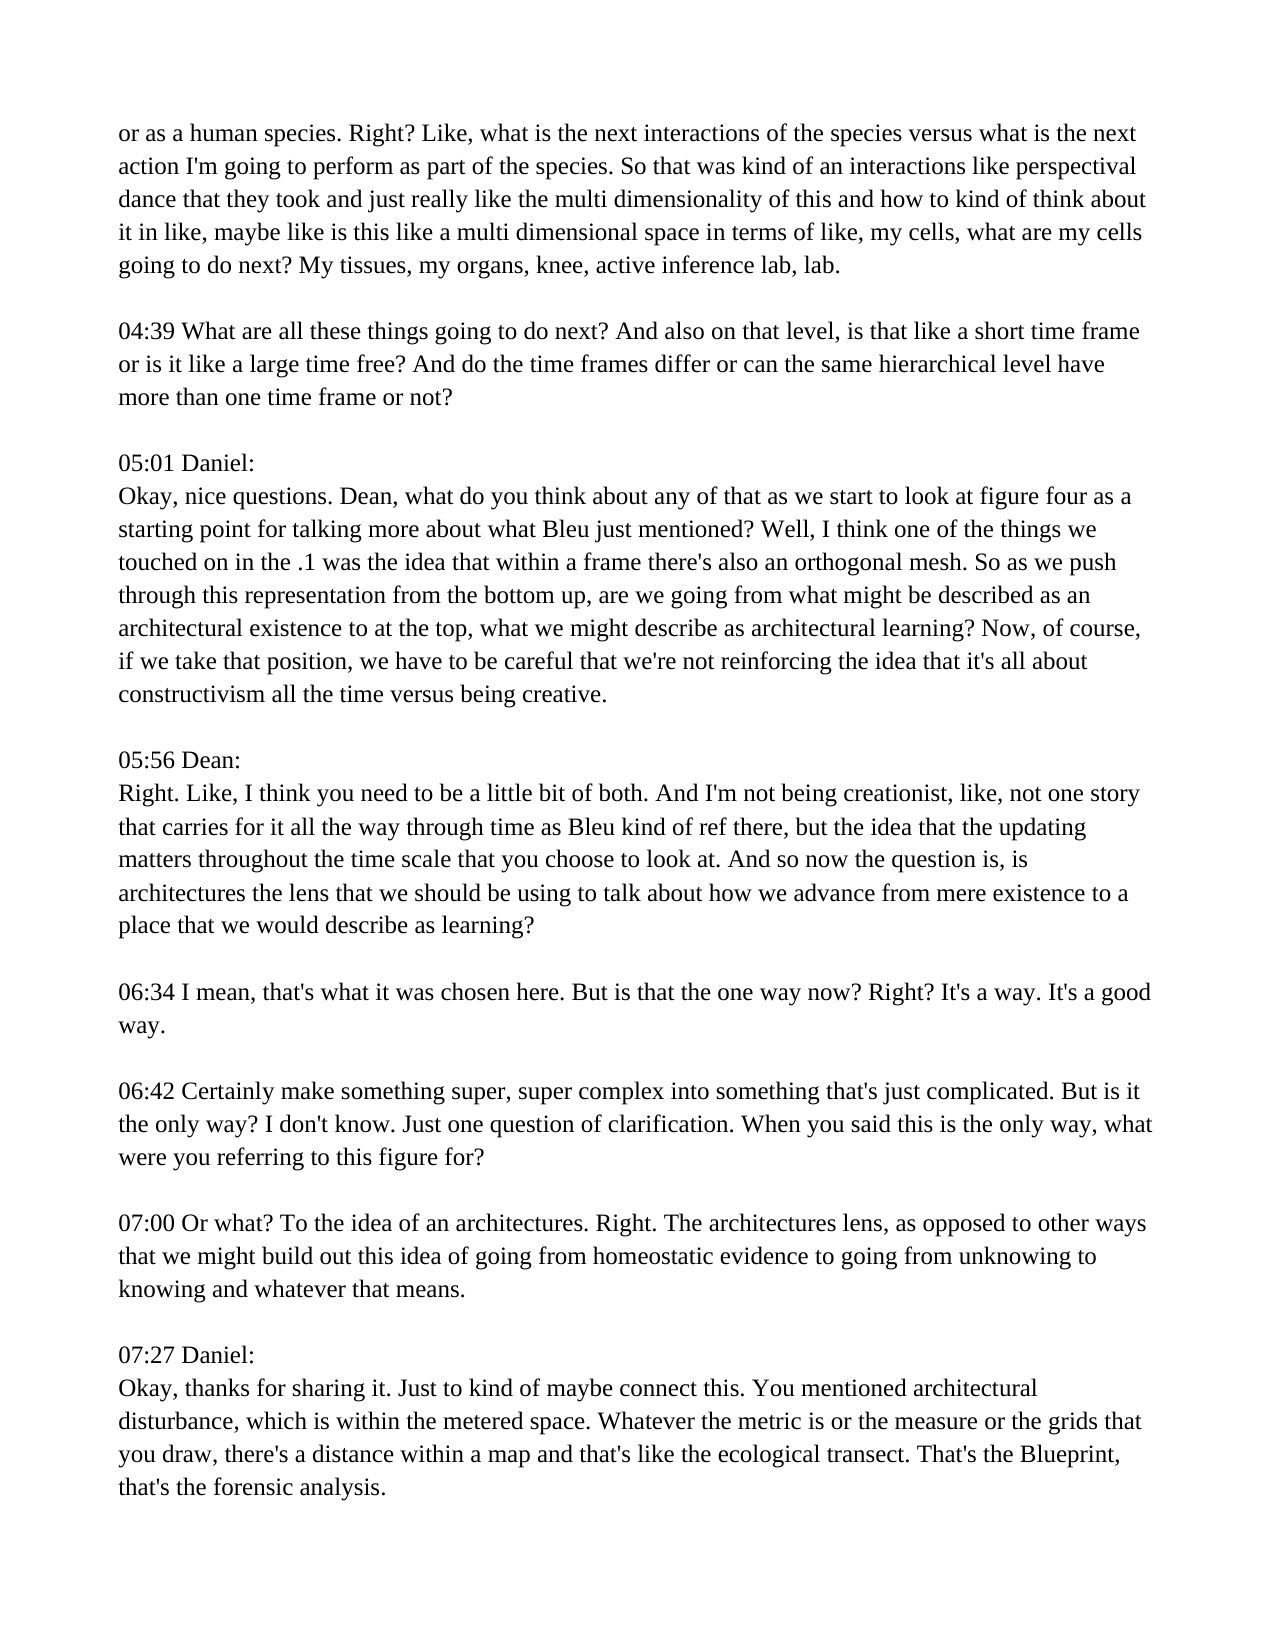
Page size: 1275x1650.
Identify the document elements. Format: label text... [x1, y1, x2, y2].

text or as a human species. Right? Like, what is the next interactions of the species versus what is the next action I'm going to perform as part of the species. So that was kind of an interactions like perspectival dance that they took and just really like the multi dimensionality of this and how to kind of think about it in like, maybe like is this like a multi dimensional space in terms of like, my cells, what are my cells going to do next? My tissues, my organs, knee, active inference lab, lab. 04:39 What are all these things going to do next? And also on that level, is that like a short time frame or is it like a large time free? And do the time frames differ or can the same hierarchical level have more than one time frame or not? 05:01 Daniel: Okay, nice questions. Dean, what do you think about any of that as we start to look at figure four as a starting point for talking more about what Bleu just mentioned? Well, I think one of the things we touched on in the .1 was the idea that within a frame there's also an orthogonal mesh. So as we push through this representation from the bottom up, are we going from what might be described as an architectural existence to at the top, what we might describe as architectural learning? Now, of course, if we take that position, we have to be careful that we're not reinforcing the idea that it's all about constructivism all the time versus being creative. 05:56 Dean: Right. Like, I think you need to be a little bit of both. And I'm not being creationist, like, not one story that carries for it all the way through time as Bleu kind of ref there, but the idea that the updating matters throughout the time scale that you choose to look at. And so now the question is, is architectures the lens that we should be using to talk about how we advance from mere existence to a place that we would describe as learning? 06:34 I mean, that's what it was chosen here. But is that the one way now? Right? It's a way. It's a good way. 06:42 Certainly make something super, super complex into something that's just complicated. But is it the only way? I don't know. Just one question of clarification. When you said this is the only way, what were you referring to this figure for? 07:00 Or what? To the idea of an architectures. Right. The architectures lens, as opposed to other ways that we might build out this idea of going from homeostatic evidence to going from unknowing to knowing and whatever that means. 07:27 Daniel: Okay, thanks for sharing it. Just to kind of maybe connect this. You mentioned architectural disturbance, which is within the metered space. Whatever the metric is or the measure or the grids that you draw, there's a distance within a map and that's like the ecological transect. That's the Blueprint, that's the forensic analysis. [118, 118, 1157, 1501]
